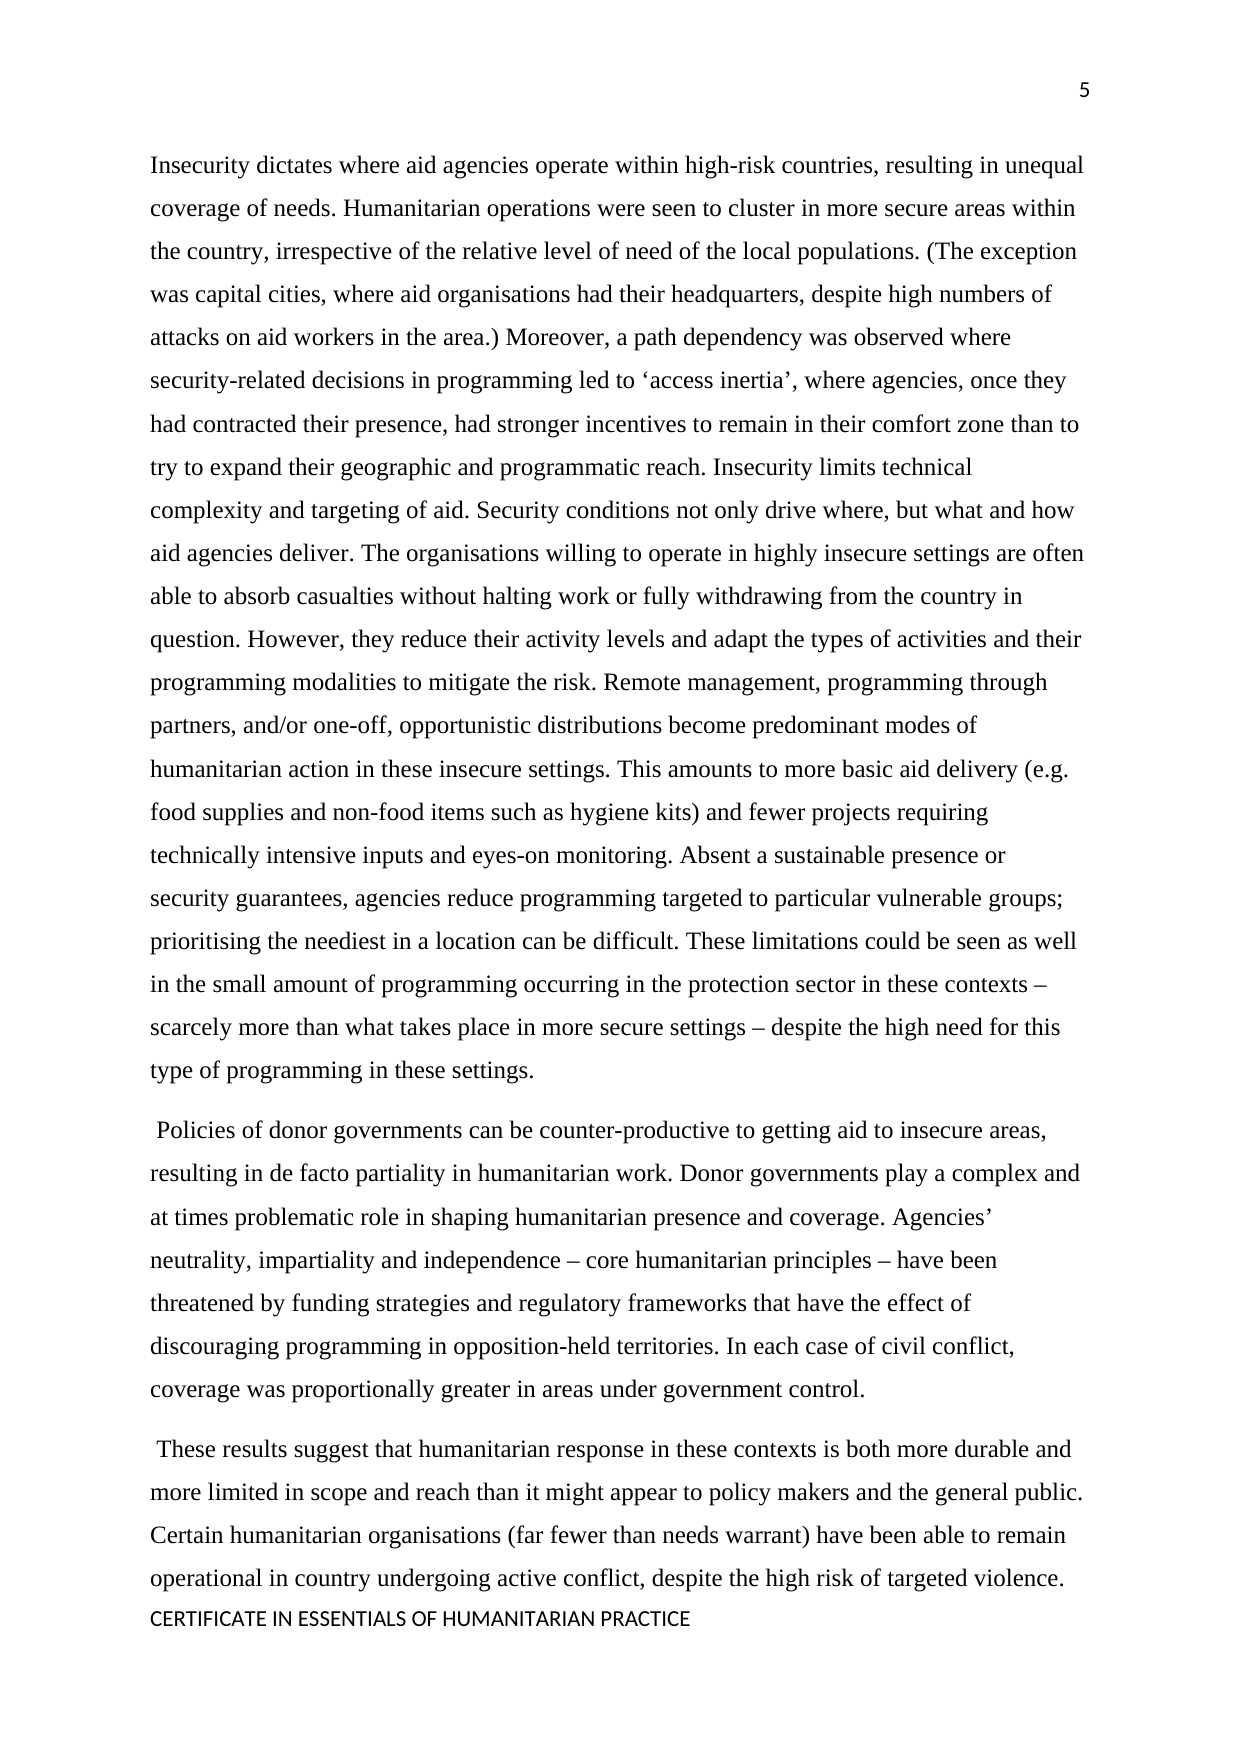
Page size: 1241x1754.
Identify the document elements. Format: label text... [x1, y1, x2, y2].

text Insecurity dictates where aid agencies operate within high-risk countries, resulting in unequal coverage of needs. Humanitarian operations were seen to cluster in more secure areas within the country, irrespective of the relative level of need of the local populations. (The exception was capital cities, where aid organisations had their headquarters, despite high numbers of attacks on aid workers in the area.) Moreover, a path dependency was observed where security-related decisions in programming led to ‘access inertia’, where agencies, once they had contracted their presence, had stronger incentives to remain in their comfort zone than to try to expand their geographic and programmatic reach. Insecurity limits technical complexity and targeting of aid. Security conditions not only drive where, but what and how aid agencies deliver. The organisations willing to operate in highly insecure settings are often able to absorb casualties without halting work or fully withdrawing from the country in question. However, they reduce their activity levels and adapt the types of activities and their programming modalities to mitigate the risk. Remote management, programming through partners, and/or one-off, opportunistic distributions become predominant modes of humanitarian action in these insecure settings. This amounts to more basic aid delivery (e.g. food supplies and non-food items such as hygiene kits) and fewer projects requiring technically intensive inputs and eyes-on monitoring. Absent a sustainable presence or security guarantees, agencies reduce programming targeted to particular vulnerable groups; prioritising the neediest in a location can be difficult. These limitations could be seen as well in the small amount of programming occurring in the protection sector in these contexts – scarcely more than what takes place in more secure settings – despite the high need for this type of programming in these settings. [150, 150, 1090, 1084]
text These results suggest that humanitarian response in these contexts is both more durable and more limited in scope and reach than it might appear to policy makers and the general public. Certain humanitarian organisations (far fewer than needs warrant) have been able to remain operational in country undergoing active conflict, despite the high risk of targeted violence. [150, 1434, 1090, 1592]
text Policies of donor governments can be counter-productive to getting aid to insecure areas, resulting in de facto partiality in humanitarian work. Donor governments play a complex and at times problematic role in shaping humanitarian presence and coverage. Agencies’ neutrality, impartiality and independence – core humanitarian principles – have been threatened by funding strategies and regulatory frameworks that have the effect of discouraging programming in opposition-held territories. In each case of civil conflict, coverage was proportionally greater in areas under government control. [150, 1115, 1090, 1403]
